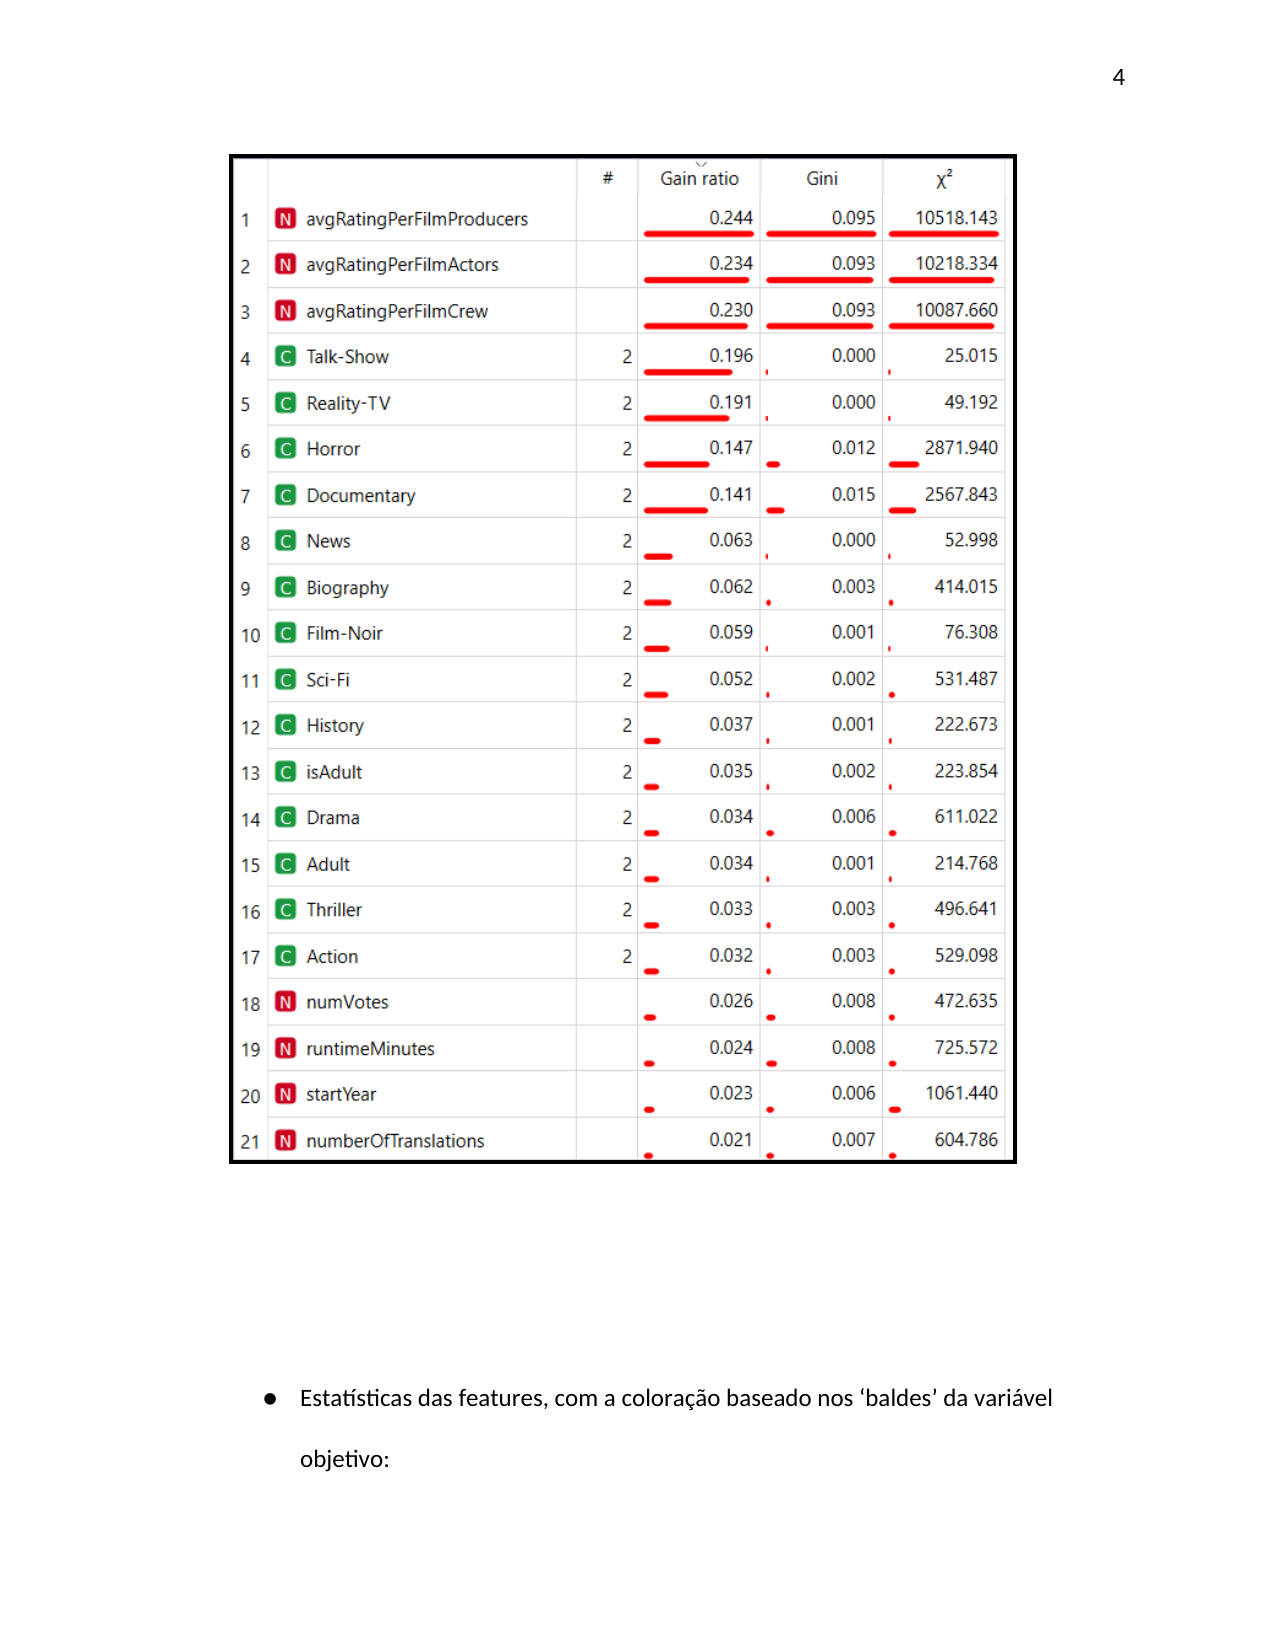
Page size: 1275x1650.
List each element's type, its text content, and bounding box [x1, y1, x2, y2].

list Estatísticas das features, com a coloração baseado nos ‘baldes’ da variável objetivo: [262, 1382, 1125, 1474]
picture [233, 158, 1013, 1160]
